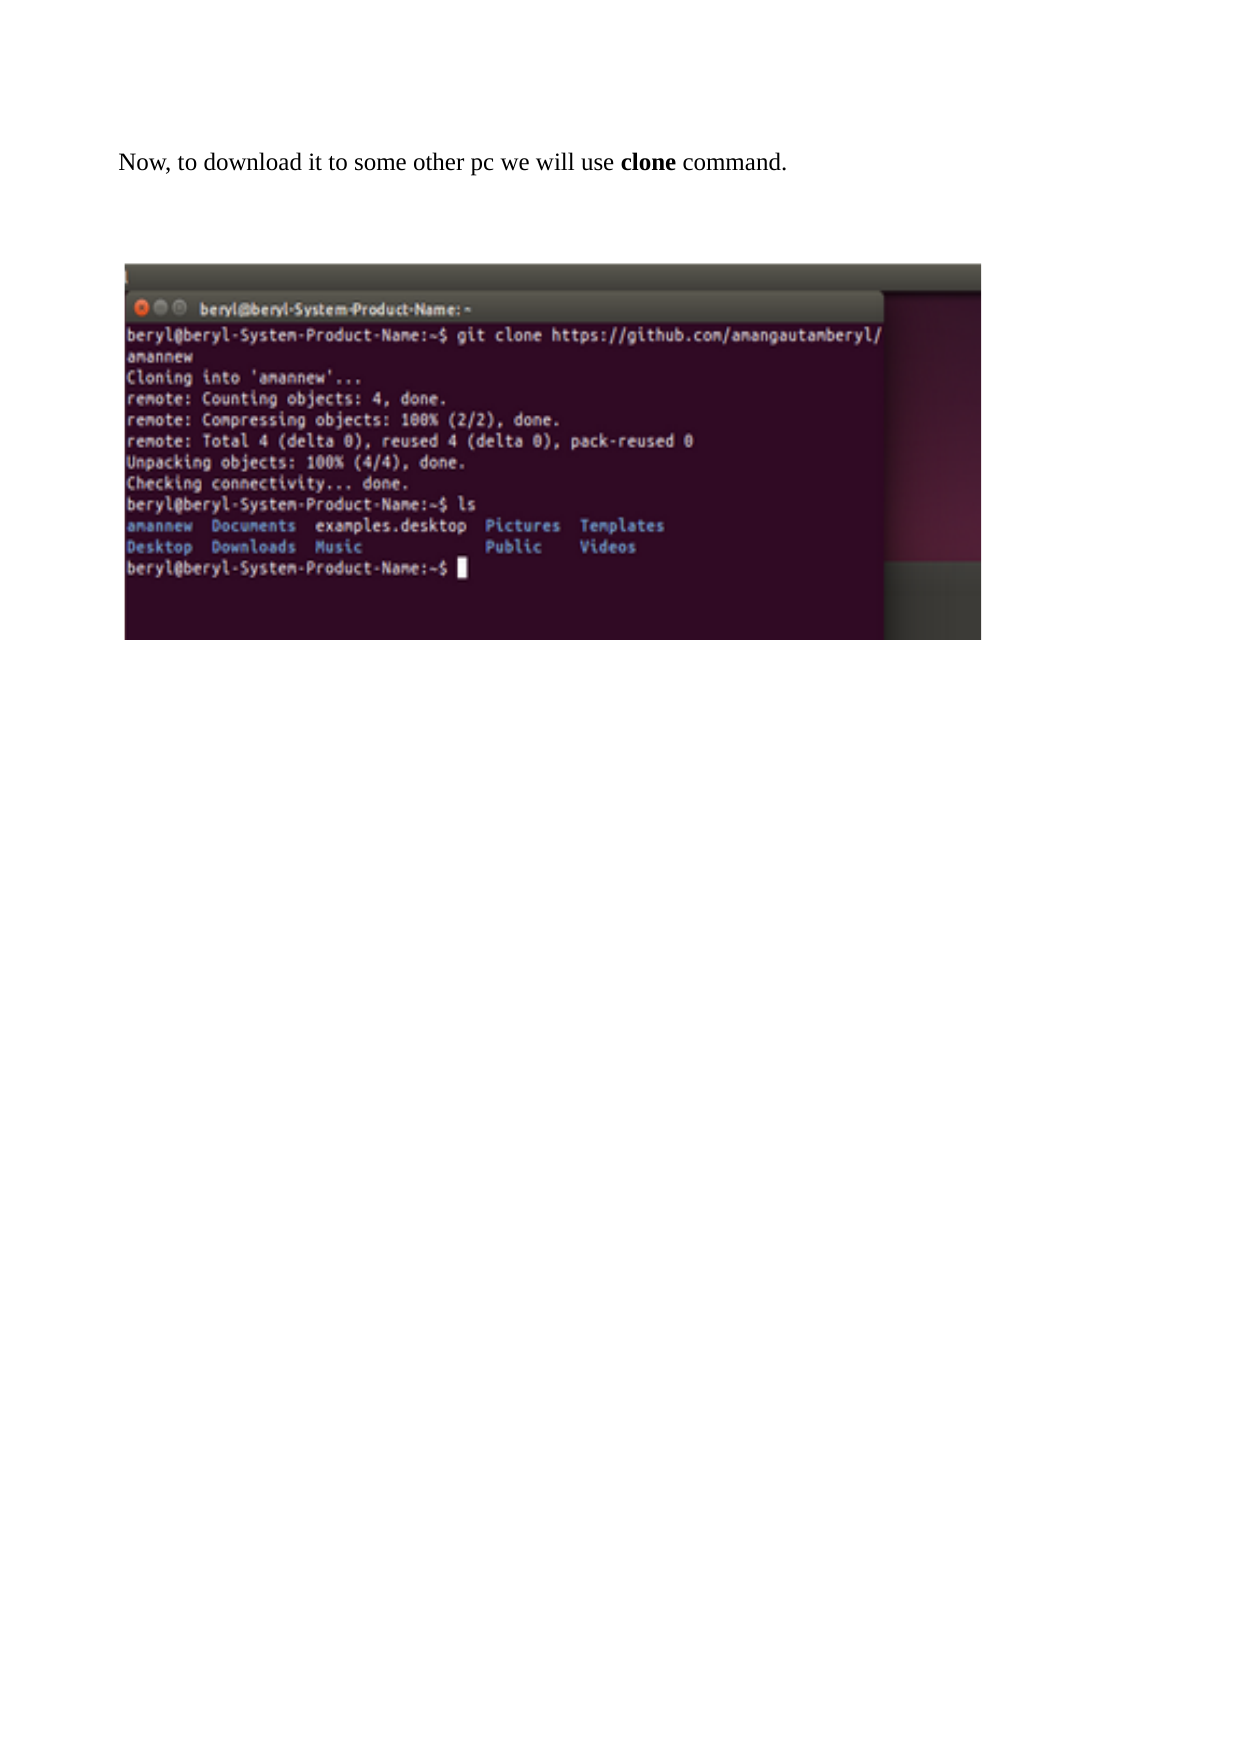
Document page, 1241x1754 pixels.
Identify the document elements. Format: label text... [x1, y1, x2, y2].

text Now, to download it to some other pc we will use clone command. [118, 147, 1122, 176]
picture [185, 204, 822, 640]
